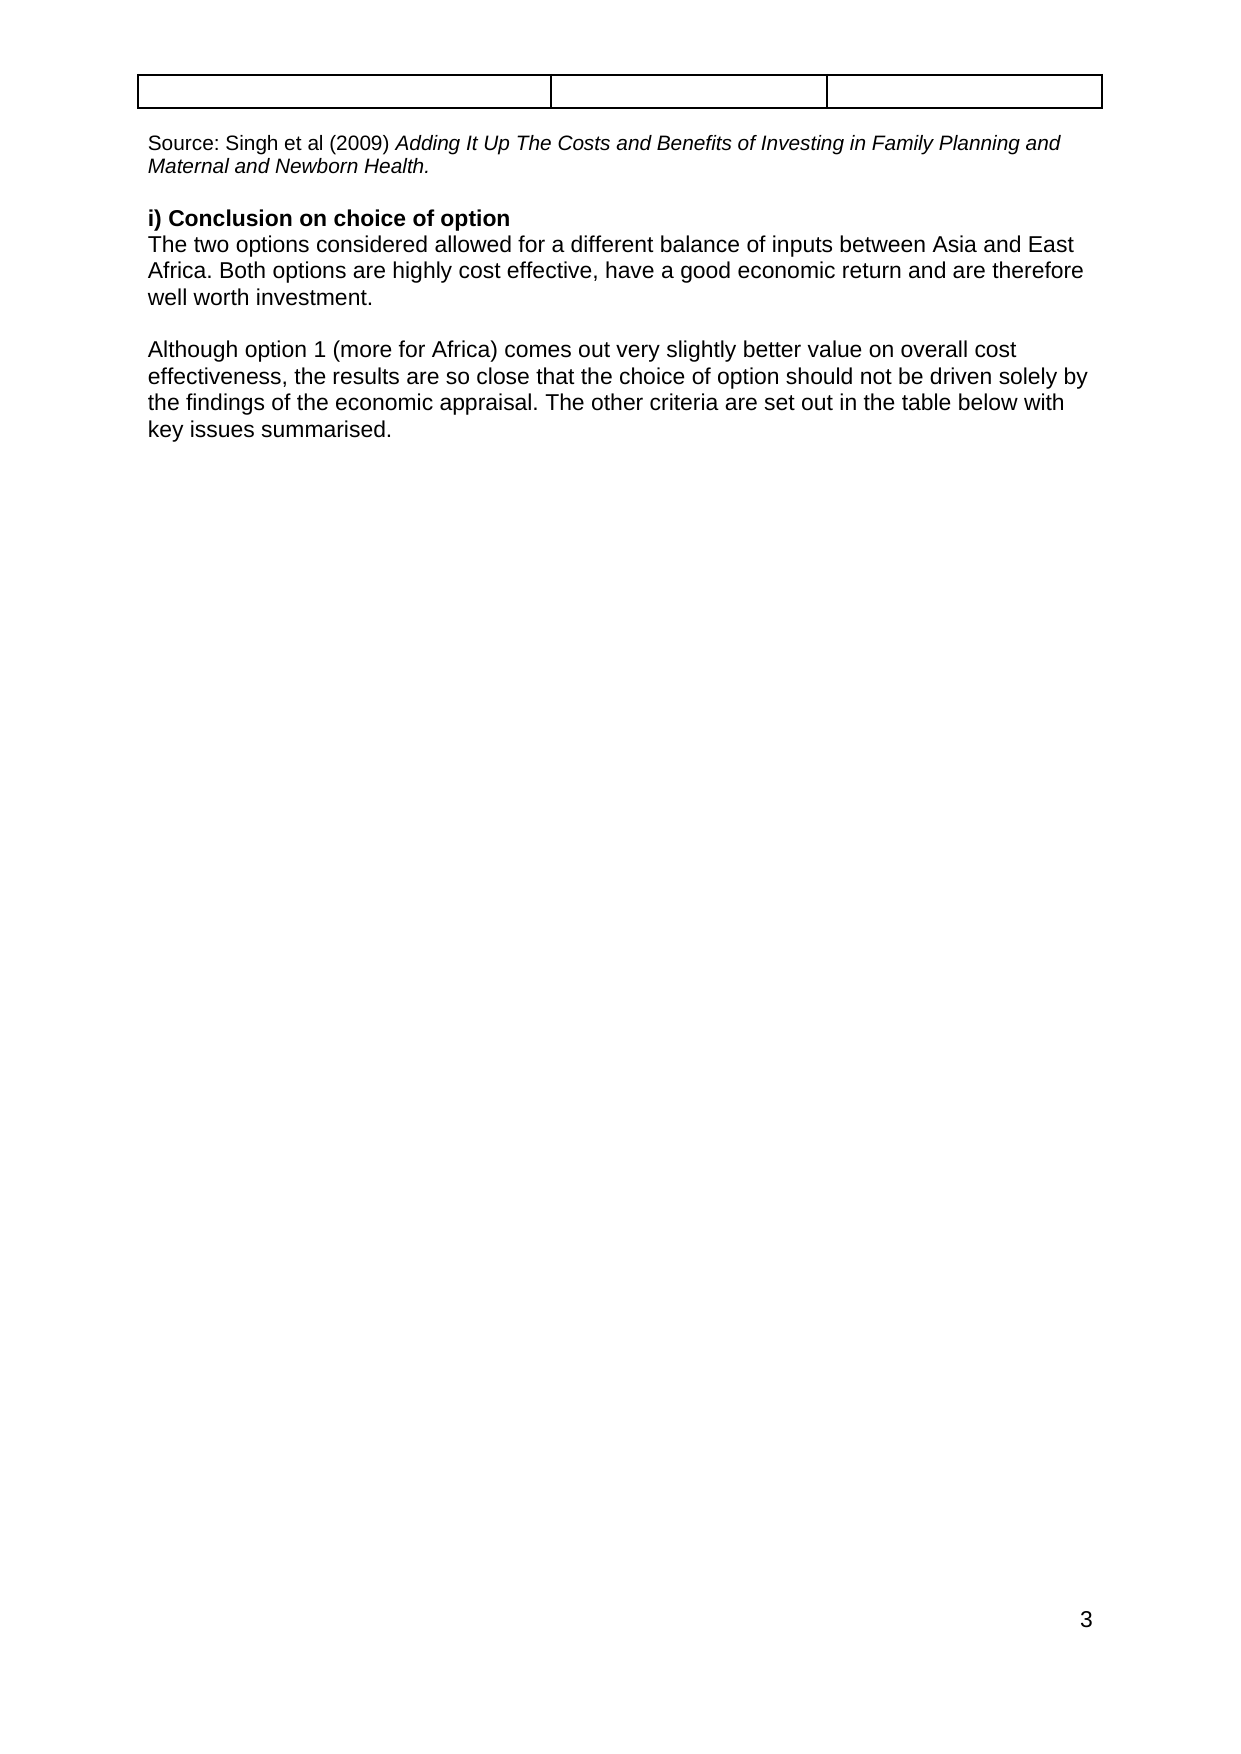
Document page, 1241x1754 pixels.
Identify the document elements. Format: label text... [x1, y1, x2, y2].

text The two options considered allowed for a different balance of inputs between Asia and East Africa. Both options are highly cost effective, have a good economic return and are therefore well worth investment. [148, 231, 1092, 310]
text i) Conclusion on choice of option [148, 205, 1092, 231]
table_cell [552, 76, 826, 107]
table_cell [139, 76, 550, 107]
table_cell [828, 76, 1101, 107]
text Although option 1 (more for Africa) comes out very slightly better value on overall cost effectiveness, the results are so close that the choice of option should not be driven solely by the findings of the economic appraisal. The other criteria are set out in the table below with key issues summarised. [148, 336, 1092, 442]
text Source: Singh et al (2009) Adding It Up The Costs and Benefits of Investing in Family Planning and Maternal and Newborn Health. [148, 109, 1092, 178]
